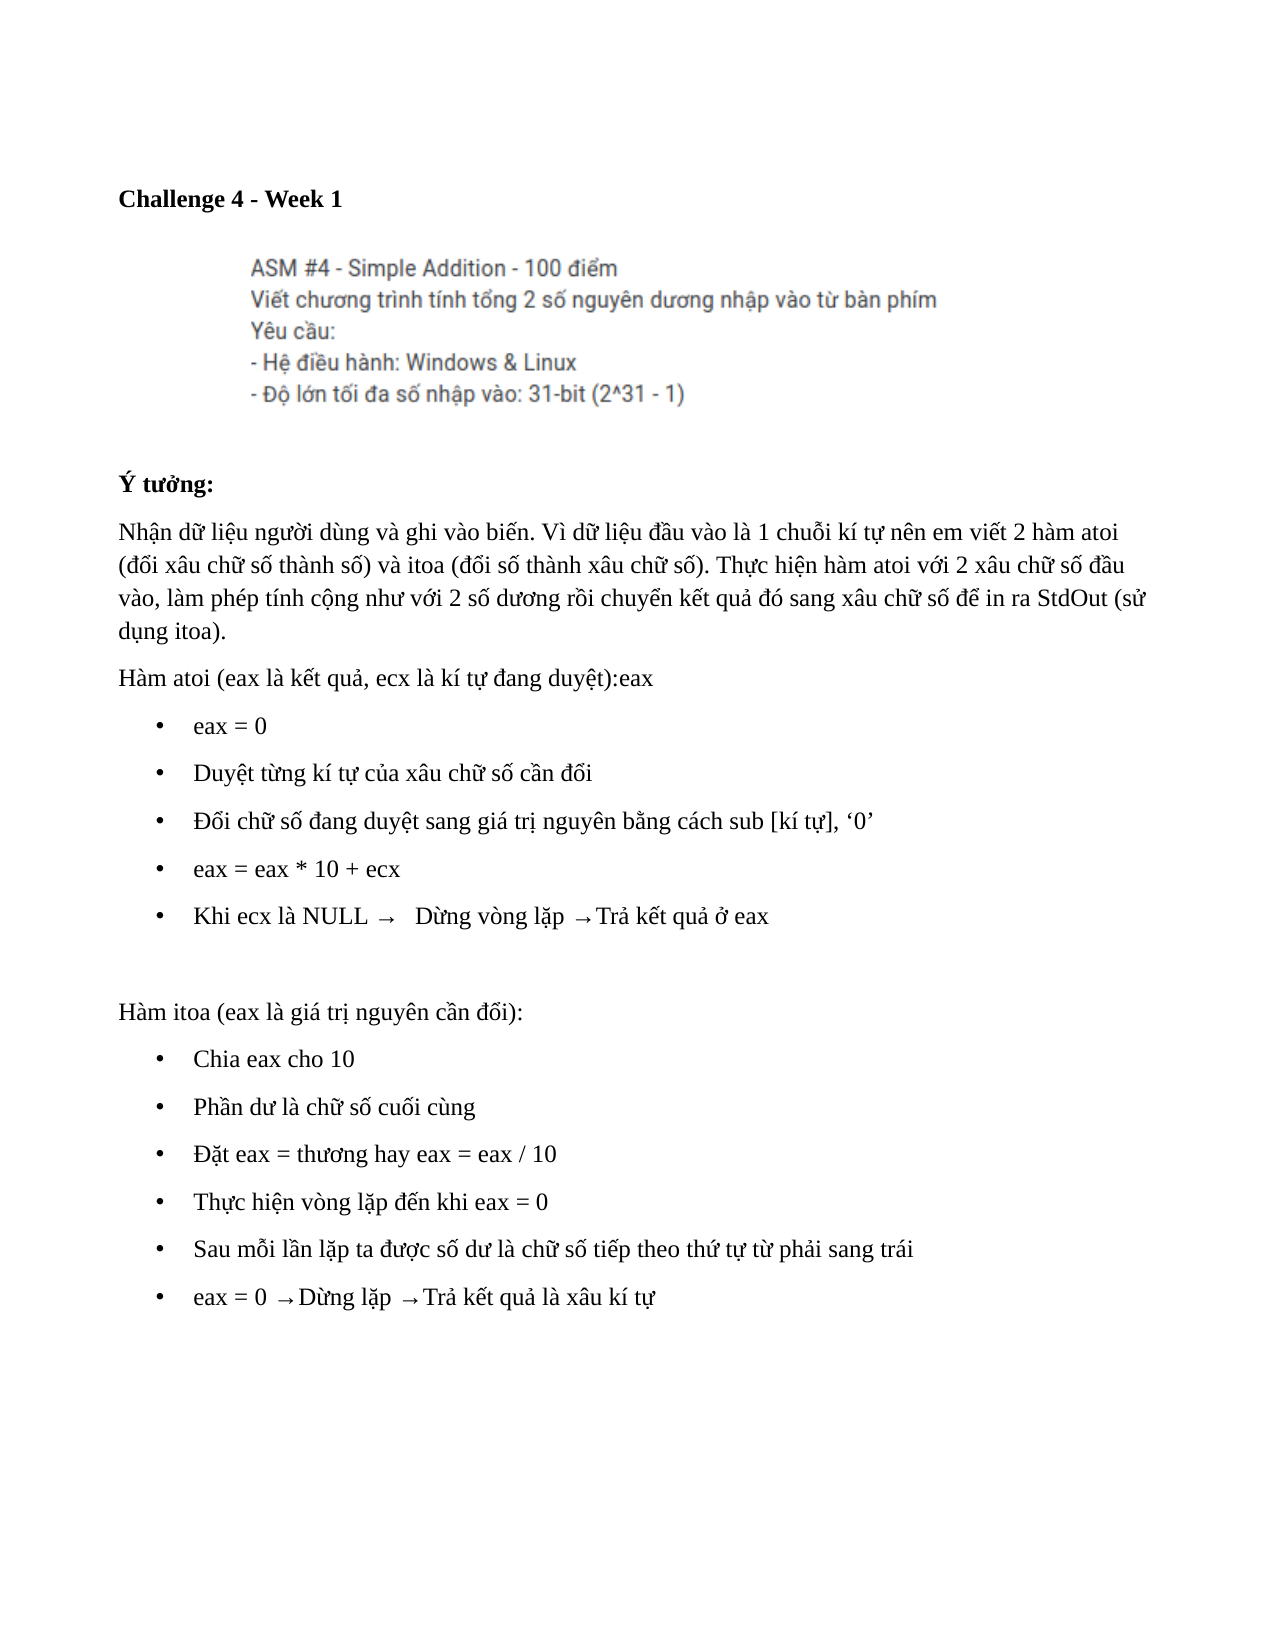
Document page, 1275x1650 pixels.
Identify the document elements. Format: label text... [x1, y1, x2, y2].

text Nhận dữ liệu người dùng và ghi vào biến. Vì dữ liệu đầu vào là 1 chuỗi kí tự nên em viết 2 hàm atoi (đổi xâu chữ số thành số) và itoa (đổi số thành xâu chữ số). Thực hiện hàm atoi với 2 xâu chữ số đầu vào, làm phép tính cộng như với 2 số dương rồi chuyển kết quả đó sang xâu chữ số để in ra StdOut (sử dụng itoa). [118, 517, 1157, 644]
list Thực hiện vòng lặp đến khi eax = 0 [156, 1187, 1157, 1216]
text Hàm itoa (eax là giá trị nguyên cần đổi): [118, 997, 1157, 1025]
picture [190, 231, 1086, 432]
list Sau mỗi lần lặp ta được số dư là chữ số tiếp theo thứ tự từ phải sang trái [156, 1234, 1157, 1263]
text Challenge 4 - Week 1 [118, 118, 1157, 213]
list eax = eax * 10 + ecx [156, 854, 1157, 882]
list Khi ecx là NULL → Dừng vòng lặp →Trả kết quả ở eax [156, 901, 1157, 930]
list Chia eax cho 10 [156, 1044, 1157, 1073]
text Hàm atoi (eax là kết quả, ecx là kí tự đang duyệt):eax [118, 663, 1157, 692]
text Ý tưởng: [118, 232, 1157, 498]
list Duyệt từng kí tự của xâu chữ số cần đổi [156, 758, 1157, 787]
list Phần dư là chữ số cuối cùng [156, 1092, 1157, 1121]
list Đặt eax = thương hay eax = eax / 10 [156, 1139, 1157, 1168]
list Đổi chữ số đang duyệt sang giá trị nguyên bằng cách sub [kí tự], ‘0’ [156, 806, 1157, 835]
list eax = 0 →Dừng lặp →Trả kết quả là xâu kí tự [156, 1282, 1157, 1311]
list eax = 0 [156, 711, 1157, 740]
